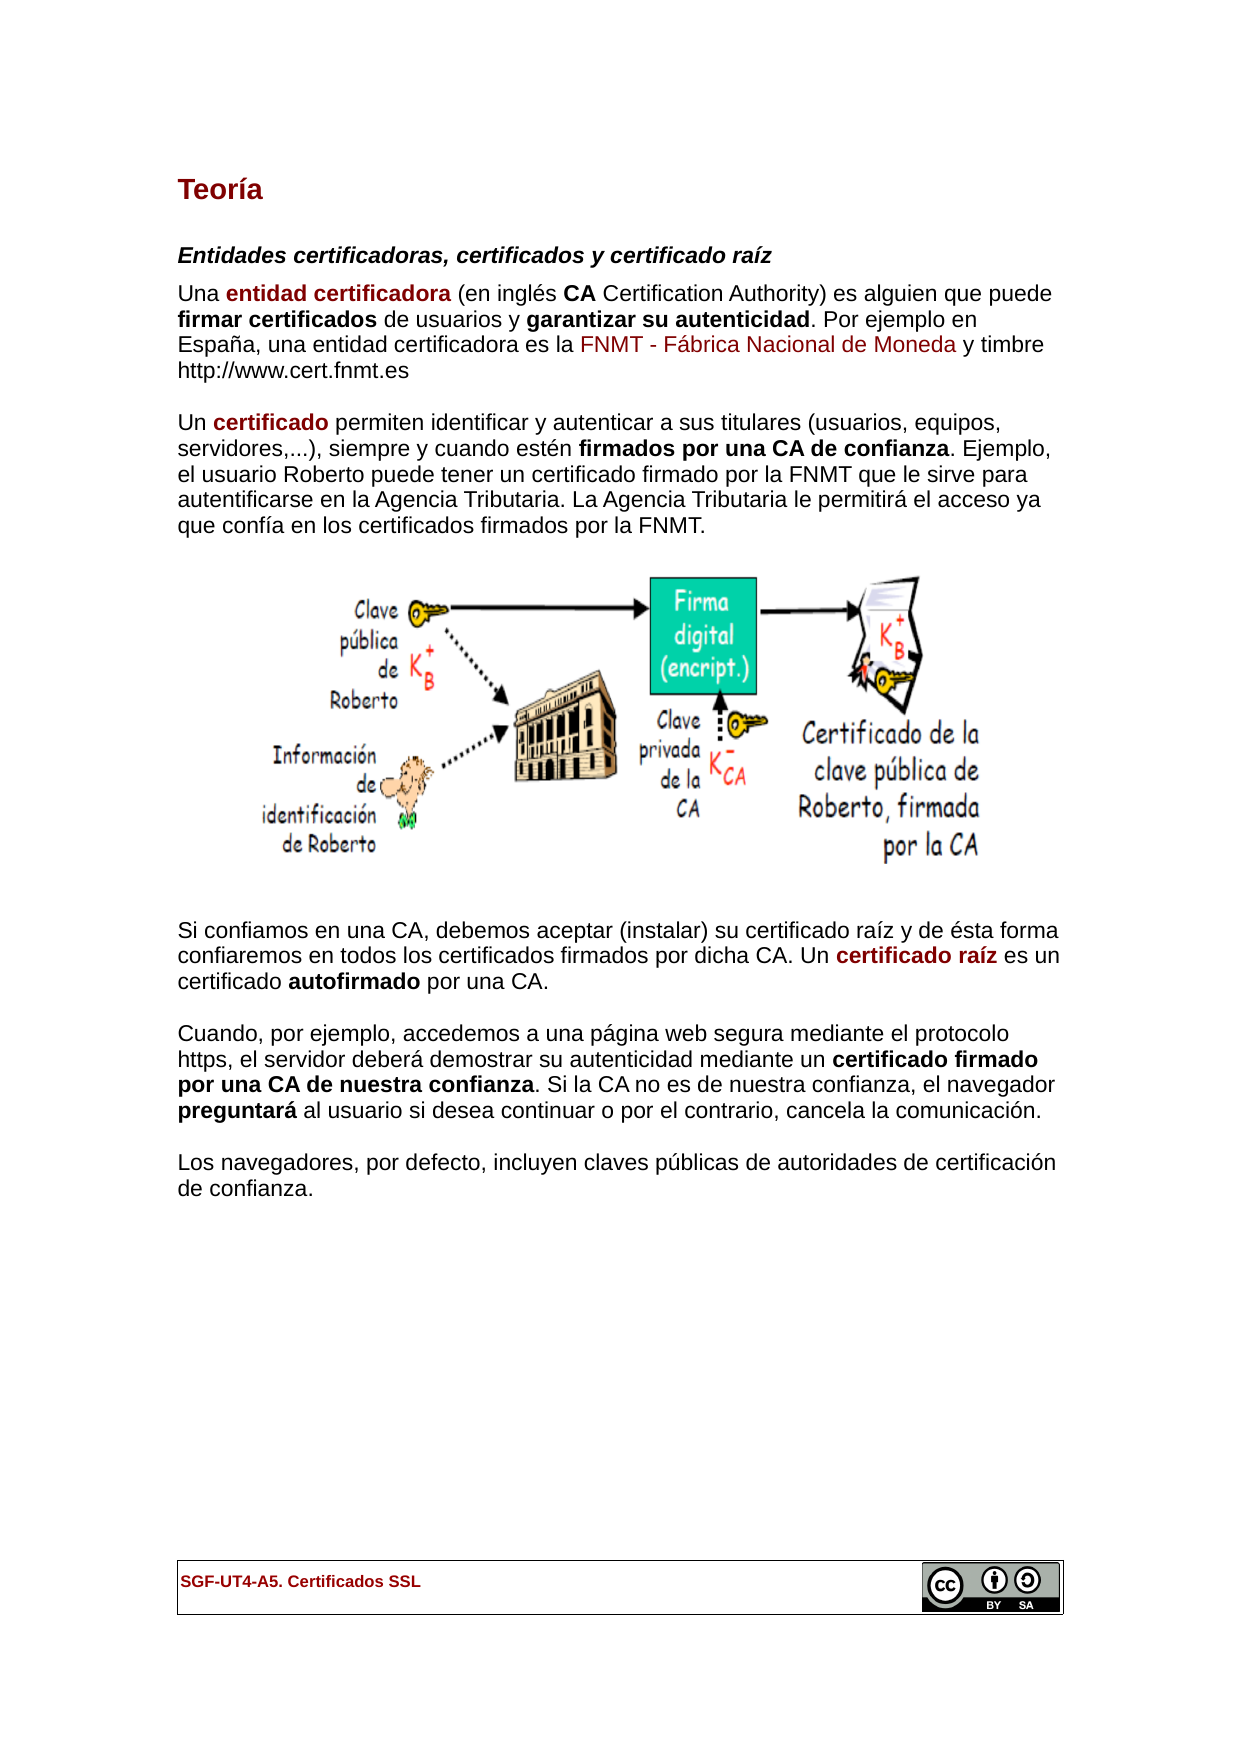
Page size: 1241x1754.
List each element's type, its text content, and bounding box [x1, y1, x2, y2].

text Los navegadores, por defecto, incluyen claves públicas de autoridades de certificación de confianza. [177, 1150, 1063, 1201]
text Un certificado permiten identificar y autenticar a sus titulares (usuarios, equipos, servidores,...), siempre y cuando estén firmados por una CA de confianza. Ejemplo, el usuario Roberto puede tener un certificado firmado por la FNMT que le sirve para autentificarse en la Agencia Tributaria. La Agencia Tributaria le permitirá el acceso ya que confía en los certificados firmados por la FNMT. [177, 410, 1063, 538]
subtitle Teoría [177, 173, 1063, 205]
text Si confiamos en una CA, debemos aceptar (instalar) su certificado raíz y de ésta forma confiaremos en todos los certificados firmados por dicha CA. Un certificado raíz es un certificado autofirmado por una CA. [177, 917, 1063, 994]
picture [922, 1562, 1060, 1612]
picture [255, 564, 985, 864]
text Cuando, por ejemplo, accedemos a una página web segura mediante el protocolo https, el servidor deberá demostrar su autenticidad mediante un certificado firmado por una CA de nuestra confianza. Si la CA no es de nuestra confianza, el navegador preguntará al usuario si desea continuar o por el contrario, cancela la comunicación. [177, 1021, 1063, 1123]
subtitle Entidades certificadoras, certificados y certificado raíz [177, 243, 1063, 268]
text Una entidad certificadora (en inglés CA Certification Authority) es alguien que puede firmar certificados de usuarios y garantizar su autenticidad. Por ejemplo en España, una entidad certificadora es la FNMT - Fábrica Nacional de Moneda y timbre http://www.cert.fnmt.es [177, 281, 1063, 383]
